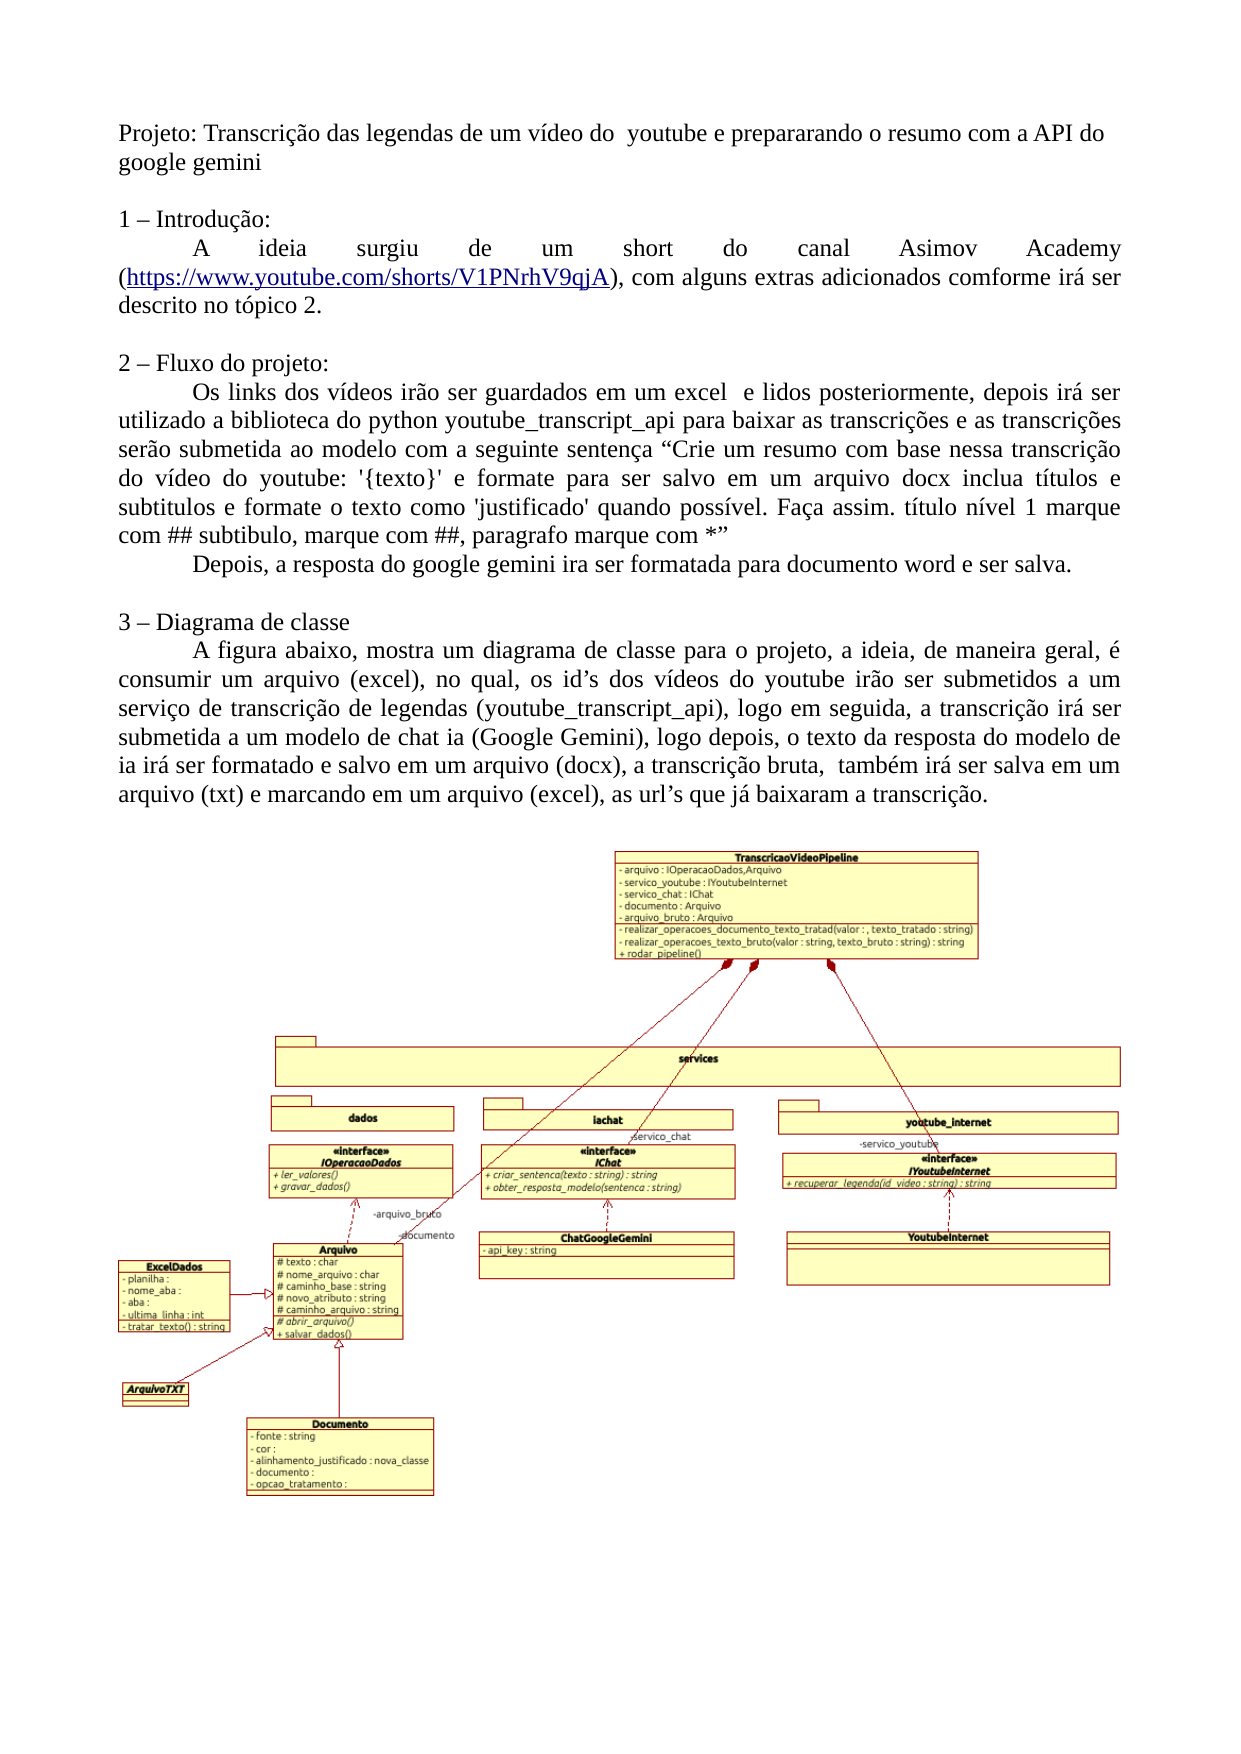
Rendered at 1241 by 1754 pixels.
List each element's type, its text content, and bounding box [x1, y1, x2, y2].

text 2 – Fluxo do projeto: [118, 348, 1122, 377]
text A figura abaixo, mostra um diagrama de classe para o projeto, a ideia, de maneira geral, é consumir um arquivo (excel), no qual, os id’s dos vídeos do youtube irão ser submetidos a um serviço de transcrição de legendas (youtube_transcript_api), logo em seguida, a transcrição irá ser submetida a um modelo de chat ia (Google Gemini), logo depois, o texto da resposta do modelo de ia irá ser formatado e salvo em um arquivo (docx), a transcrição bruta, também irá ser salva em um arquivo (txt) e marcando em um arquivo (excel), as url’s que já baixaram a transcrição. [118, 636, 1122, 808]
text 1 – Introdução: [118, 204, 1122, 233]
text 3 – Diagrama de classe [118, 607, 1122, 636]
text Os links dos vídeos irão ser guardados em um excel e lidos posteriormente, depois irá ser utilizado a biblioteca do python youtube_transcript_api para baixar as transcrições e as transcrições serão submetida ao modelo com a seguinte sentença “Crie um resumo com base nessa transcrição do vídeo do youtube: '{texto}' e formate para ser salvo em um arquivo docx inclua títulos e subtitulos e formate o texto como 'justificado' quando possível. Faça assim. título nível 1 marque com ## subtibulo, marque com ##, paragrafo marque com *” [118, 377, 1122, 549]
text Depois, a resposta do google gemini ira ser formatada para documento word e ser salva. [118, 549, 1122, 578]
text Projeto: Transcrição das legendas de um vídeo do youtube e prepararando o resumo com a API do google gemini [118, 118, 1122, 176]
picture [118, 851, 1123, 1496]
text A ideia surgiu de um short do canal Asimov Academy (https://www.youtube.com/shorts/V1PNrhV9qjA), com alguns extras adicionados comforme irá ser descrito no tópico 2. [118, 233, 1122, 319]
